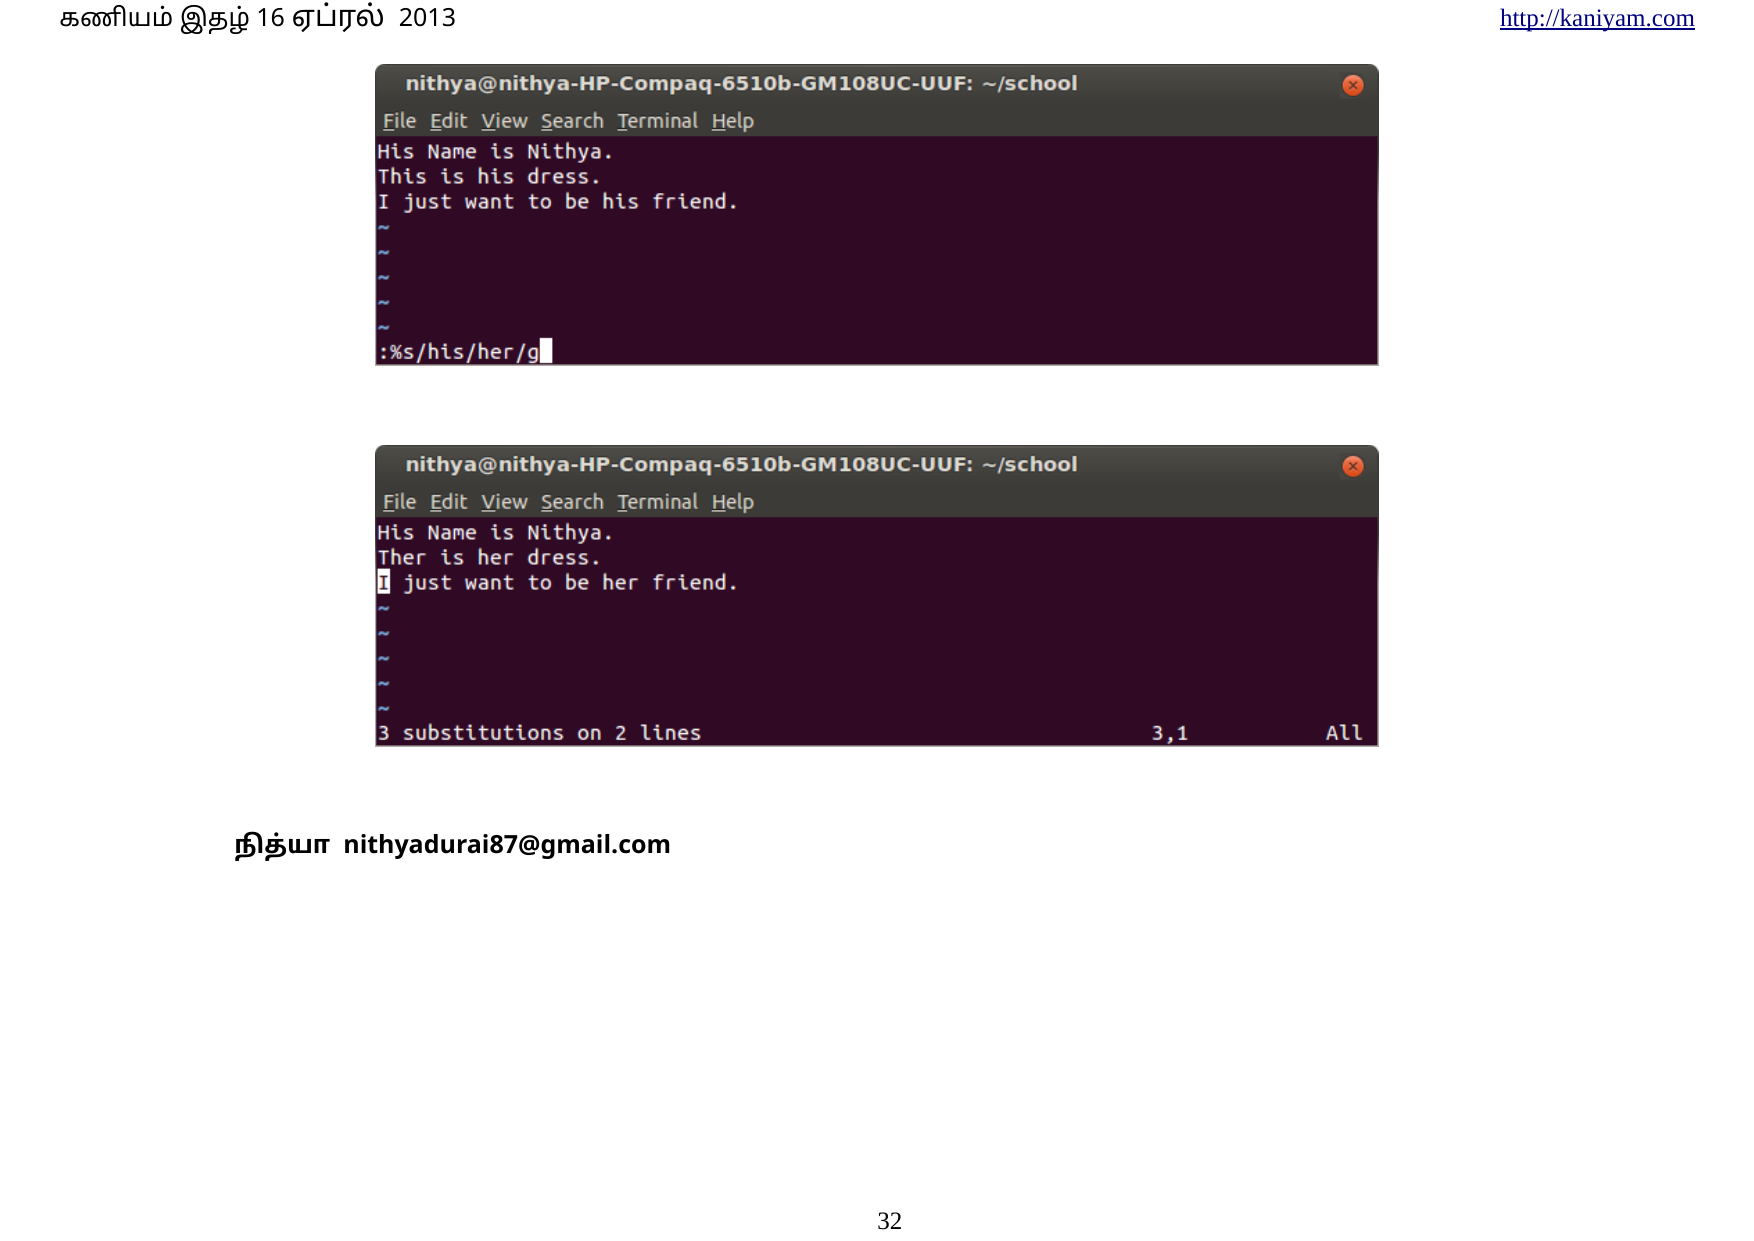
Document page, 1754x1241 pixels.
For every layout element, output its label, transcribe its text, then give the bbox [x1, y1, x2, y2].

picture [375, 64, 1379, 366]
picture [375, 445, 1379, 747]
text நித்யா nithyadurai87@gmail.com [172, 827, 1695, 863]
